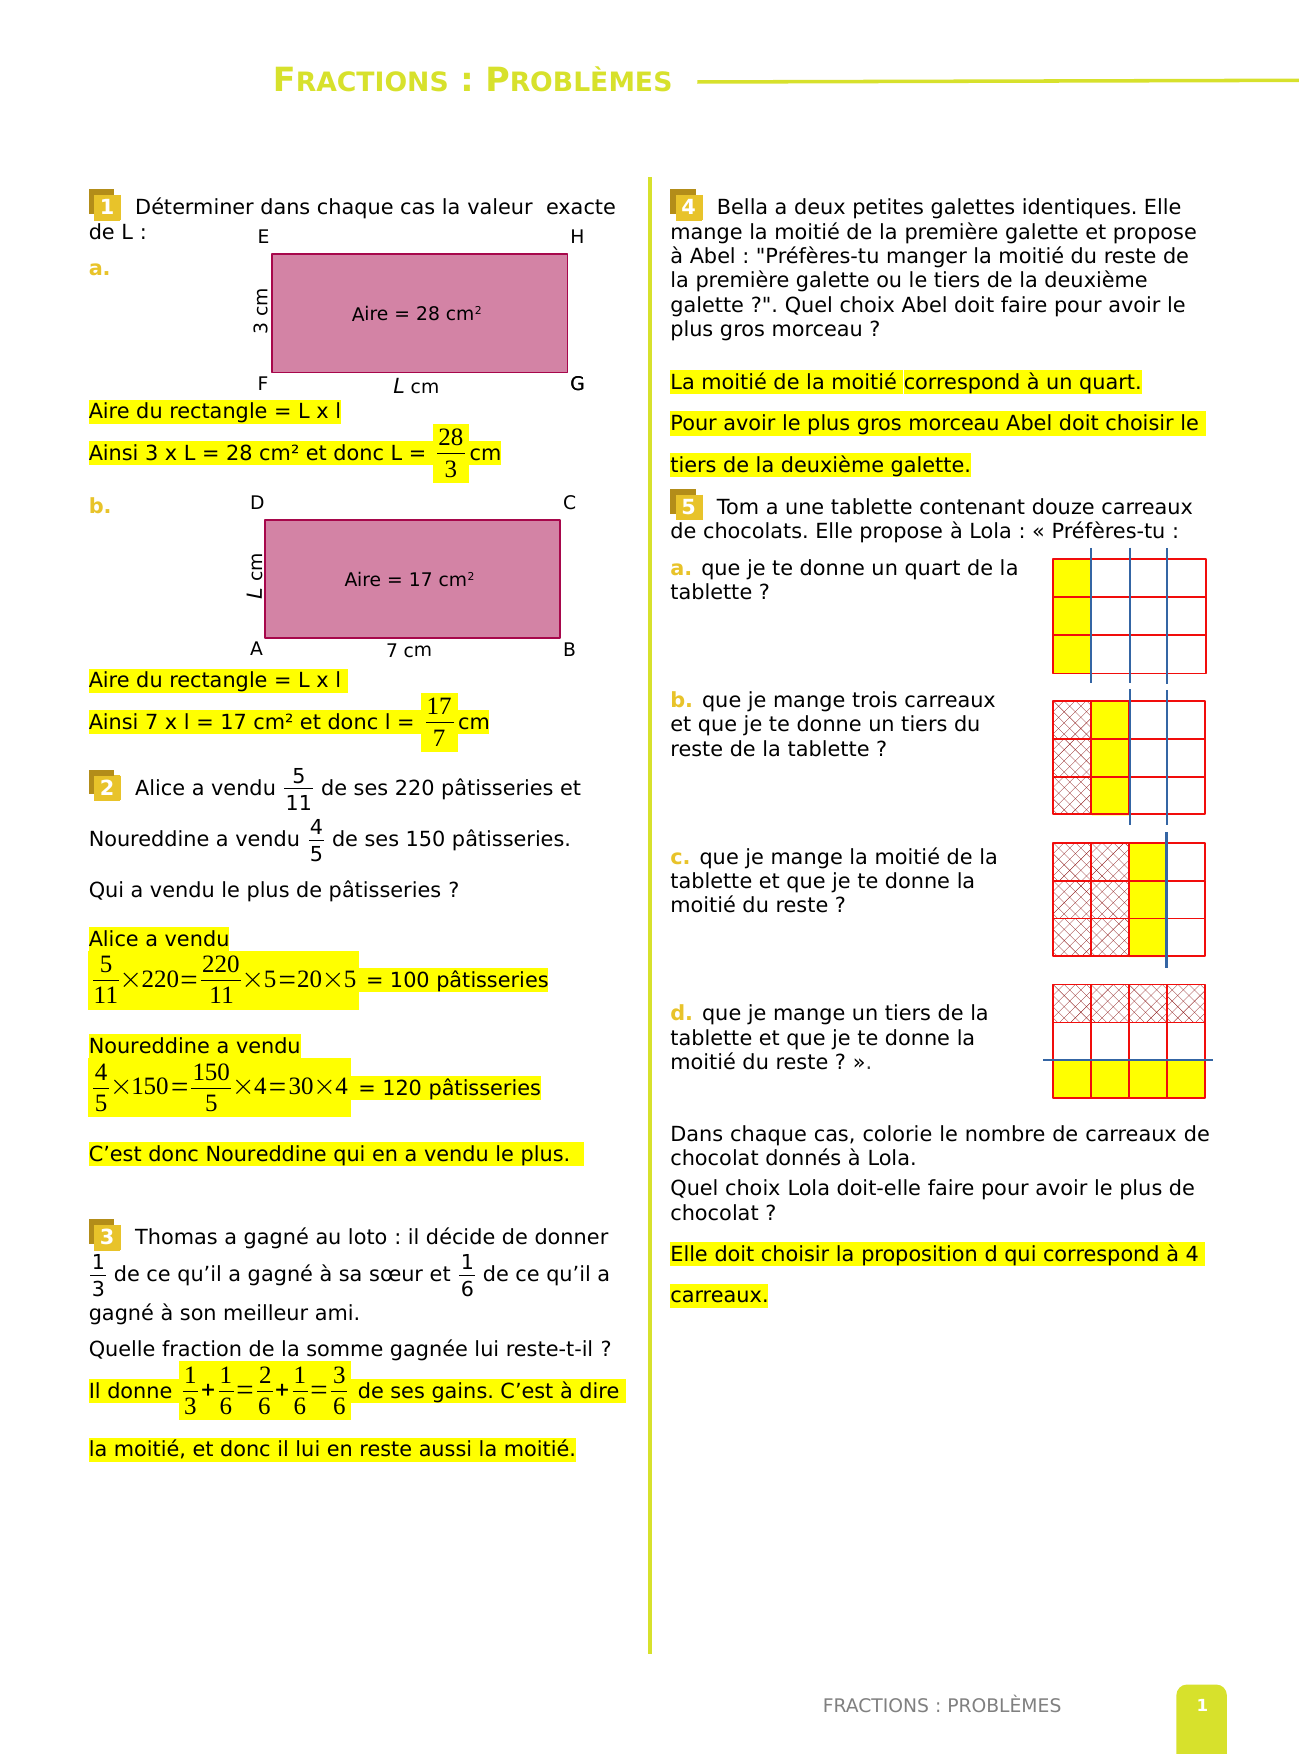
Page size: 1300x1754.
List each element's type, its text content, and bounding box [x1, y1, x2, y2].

list que je mange un tiers de la tablette et que je te donne la moitié du reste ? ». [670, 1001, 1052, 1074]
text Il donne de ses gains. C’est à dire la moitié, et donc il lui en reste aussi la moitié. [88, 1361, 629, 1462]
list Alice a vendu de ses 220 pâtisseries et Noureddine a vendu de ses 150 pâtisseries. [88, 763, 629, 866]
list Thomas a gagné au loto : il décide de donner de ce qu’il a gagné à sa sœur et de ce qu’il a gagné à son meilleur ami. [88, 1219, 629, 1325]
list que je te donne un quart de la tablette ? [670, 556, 1090, 604]
list que je mange trois carreaux et que je te donne un tiers du reste de la tablette ? [670, 688, 1211, 761]
text Ainsi 7 x l = 17 cm² et donc l = [88, 693, 421, 752]
text La moitié de la moitié correspond à un quart. [670, 353, 1211, 394]
text = 100 pâtisseries [359, 951, 629, 1010]
text Ainsi 3 x L = 28 cm² et donc L = [88, 424, 433, 483]
text Elle doit choisir la proposition d qui correspond à 4 carreaux. [670, 1225, 1211, 1308]
list Tom a une tablette contenant douze carreaux de chocolats. Elle propose à Lola : « Préfères-tu : [670, 489, 1211, 544]
text Aire du rectangle = L x l [88, 651, 629, 693]
list [1092, 560, 1129, 596]
text Pour avoir le plus gros morceau Abel doit choisir le tiers de la deuxième galette. [670, 394, 1211, 477]
text Quelle fraction de la somme gagnée lui reste-t-il ? [88, 1337, 629, 1361]
text Quel choix Lola doit-elle faire pour avoir le plus de chocolat ? [670, 1176, 1211, 1225]
text cm [469, 424, 629, 483]
list Bella a deux petites galettes identiques. Elle mange la moitié de la première galette et pro­pose à Abel : "Préfères-tu manger la moitié du reste de la première galette ou le tiers de la deuxième galette ?". Quel choix Abel doit faire pour avoir le plus gros morceau ? [670, 189, 1211, 341]
text Aire du rectangle = L x l [88, 382, 629, 424]
text = 120 pâtisseries [351, 1058, 629, 1117]
list Déterminer dans chaque cas la valeur exacte de L : [88, 189, 629, 244]
text Noureddine a vendu [88, 1034, 629, 1058]
text Qui a vendu le plus de pâtisseries ? [88, 878, 629, 902]
text Alice a vendu [88, 927, 629, 951]
text cm [458, 693, 629, 752]
list [1131, 560, 1166, 596]
list que je mange la moitié de la tablette et que je te donne la moitié du reste ? [670, 845, 1052, 917]
text Dans chaque cas, colorie le nombre de carreaux de chocolat donnés à Lola. [670, 1122, 1211, 1171]
list [1168, 556, 1211, 604]
text C’est donc Noureddine qui en a vendu le plus. [88, 1142, 629, 1166]
